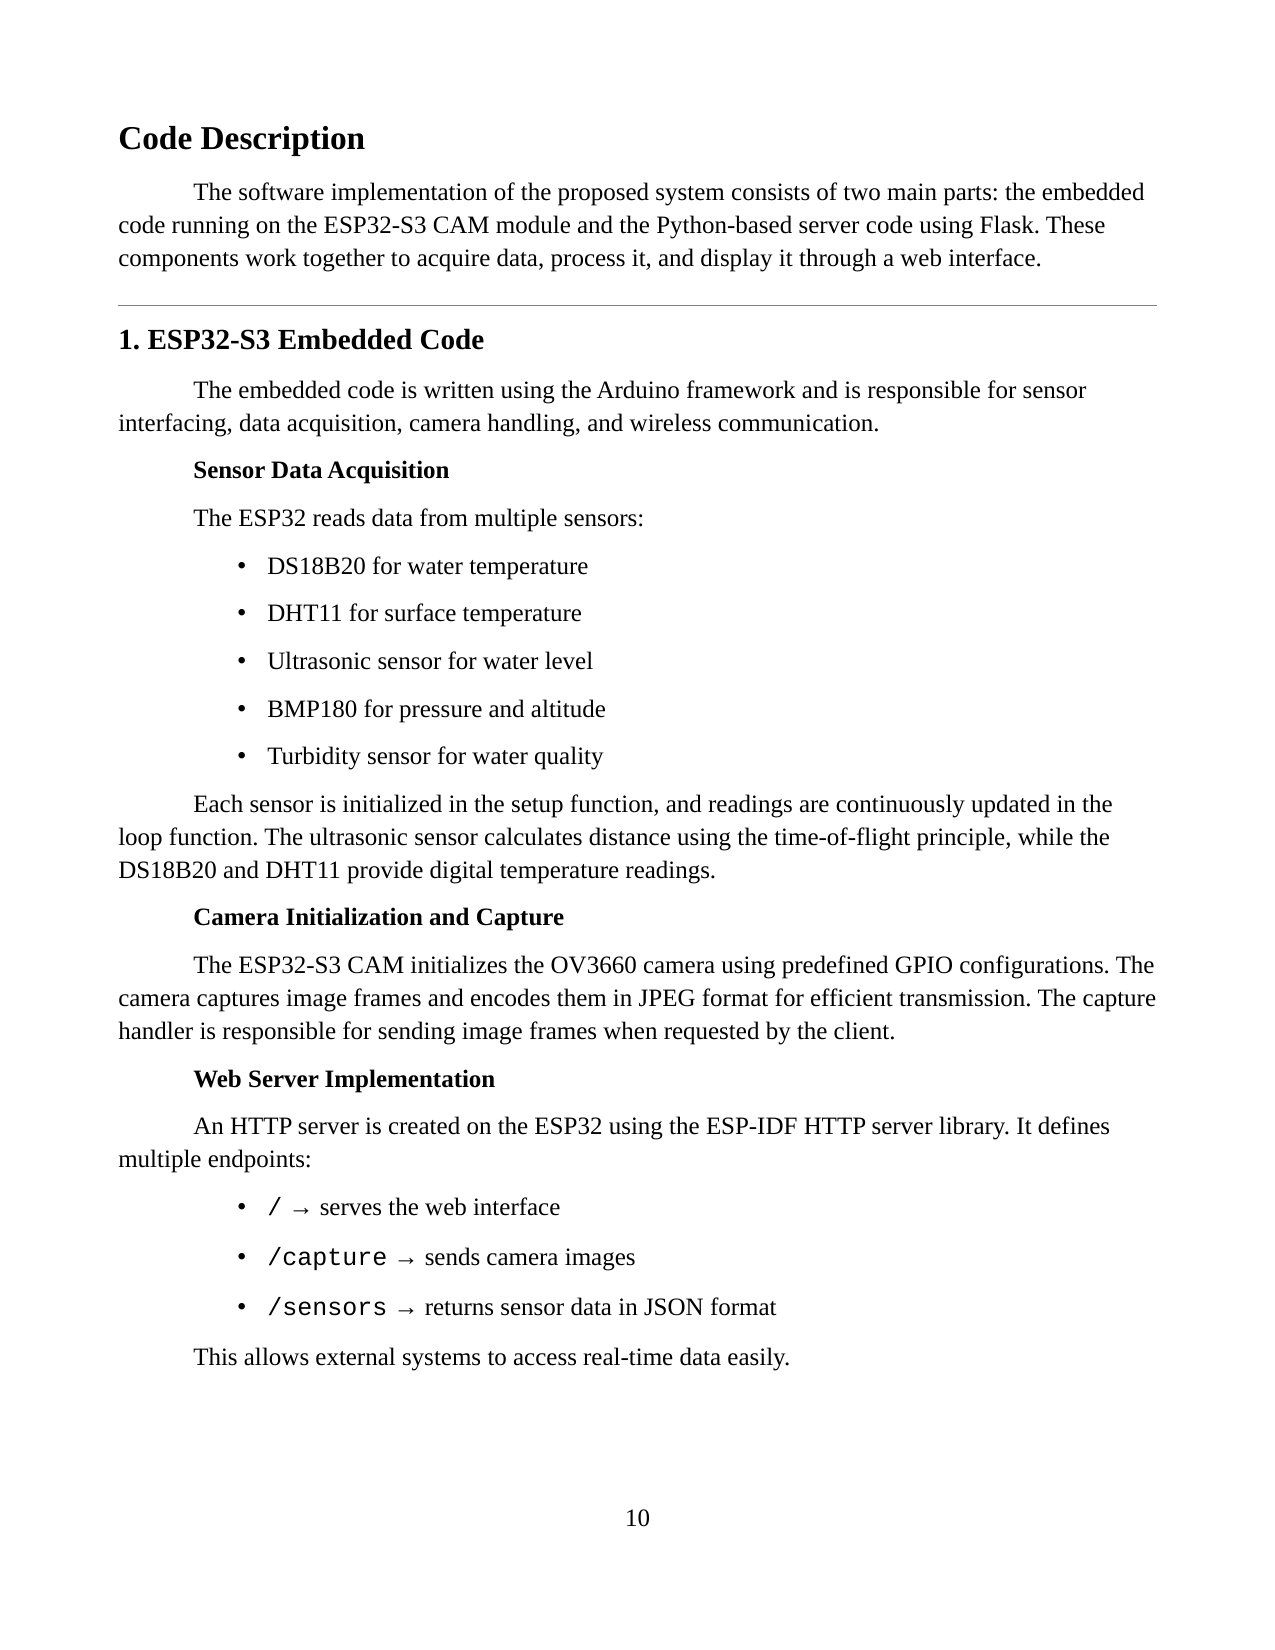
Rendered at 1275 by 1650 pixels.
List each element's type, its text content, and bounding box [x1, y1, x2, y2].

list DS18B20 for water temperature [162, 551, 1157, 579]
list Ultrasonic sensor for water level [162, 646, 1157, 675]
text An HTTP server is created on the ESP32 using the ESP-IDF HTTP server library. It defines multiple endpoints: [118, 1111, 1157, 1173]
text The ESP32 reads data from multiple sensors: [118, 503, 1157, 532]
list DHT11 for surface temperature [162, 598, 1157, 627]
subtitle 1. ESP32-S3 Embedded Code [118, 322, 1157, 355]
list / → serves the web interface [162, 1192, 1157, 1223]
text This allows external systems to access real-time data easily. [118, 1342, 1157, 1371]
subtitle Code Description [118, 118, 1157, 156]
subtitle Sensor Data Acquisition [118, 456, 1157, 484]
list BMP180 for pressure and altitude [162, 694, 1157, 722]
list Turbidity sensor for water quality [162, 741, 1157, 770]
list /capture → sends camera images [162, 1242, 1157, 1273]
text The software implementation of the proposed system consists of two main parts: the embedded code running on the ESP32-S3 CAM module and the Python-based server code using Flask. These components work together to acquire data, process it, and display it through a web interface. [118, 177, 1157, 272]
list /sensors → returns sensor data in JSON format [162, 1292, 1157, 1323]
subtitle Camera Initialization and Capture [118, 902, 1157, 931]
subtitle Web Server Implementation [118, 1064, 1157, 1092]
text The embedded code is written using the Arduino framework and is responsible for sensor interfacing, data acquisition, camera handling, and wireless communication. [118, 375, 1157, 437]
text The ESP32-S3 CAM initializes the OV3660 camera using predefined GPIO configurations. The camera captures image frames and encodes them in JPEG format for efficient transmission. The capture handler is responsible for sending image frames when requested by the client. [118, 950, 1157, 1045]
text Each sensor is initialized in the setup function, and readings are continuously updated in the loop function. The ultrasonic sensor calculates distance using the time-of-flight principle, while the DS18B20 and DHT11 provide digital temperature readings. [118, 789, 1157, 884]
